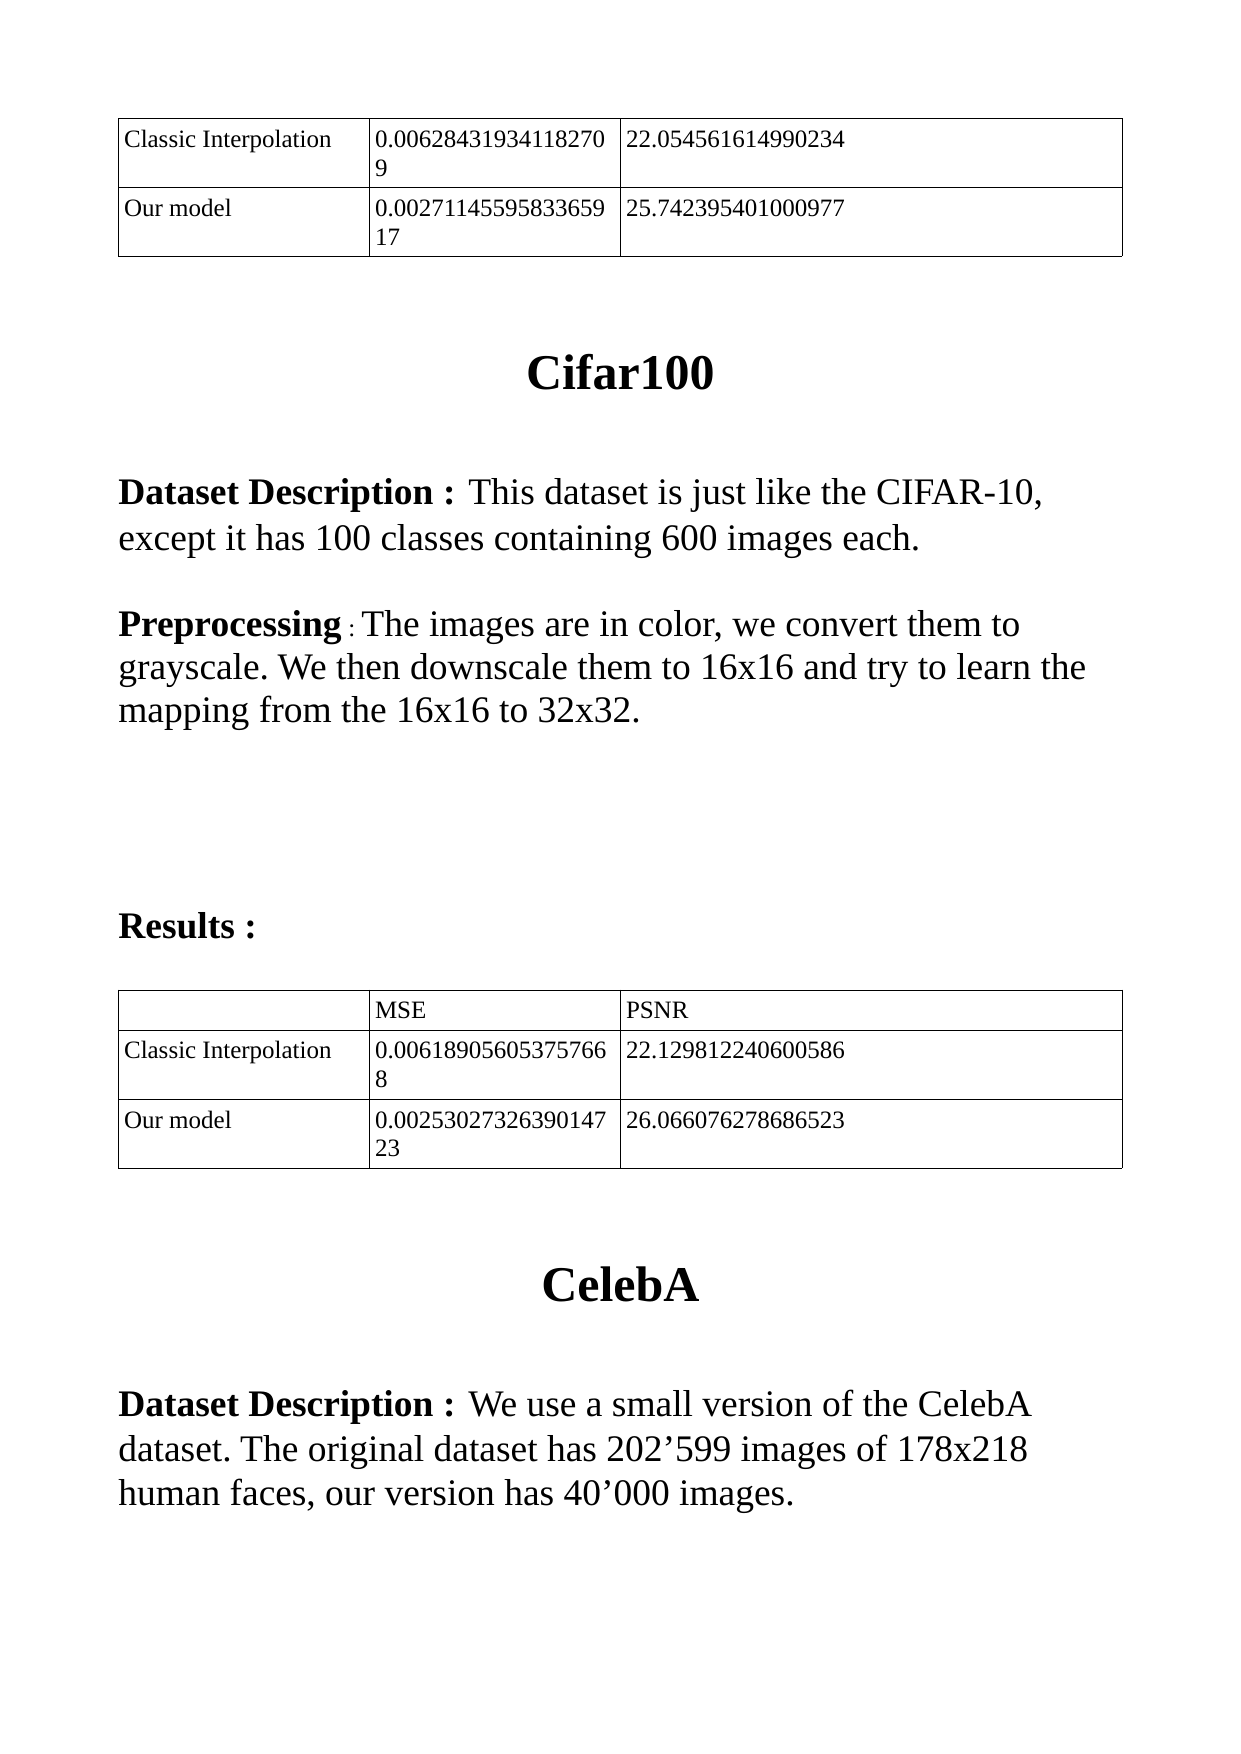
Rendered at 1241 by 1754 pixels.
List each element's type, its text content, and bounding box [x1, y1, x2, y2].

table_cell Our model [119, 1100, 369, 1168]
table_cell Our model [119, 188, 369, 256]
table_cell 26.066076278686523 [621, 1100, 1122, 1168]
table_cell 22.129812240600586 [621, 1031, 1122, 1099]
table_cell 0.0025302732639014723 [370, 1100, 620, 1168]
table_header MSE [370, 991, 620, 1030]
table_header [119, 991, 369, 1030]
table_header PSNR [621, 991, 1122, 1030]
text Results : [118, 903, 1122, 946]
text CelebA [118, 1254, 1122, 1312]
text Preprocessing : The images are in color, we convert them to grayscale. We then downscale them to 16x16 and try to learn the mapping from the 16x16 to 32x32. [118, 601, 1122, 731]
text Dataset Description : This dataset is just like the CIFAR-10, except it has 100 classes containing 600 images each. [118, 458, 1122, 558]
text Cifar100 [118, 343, 1122, 400]
table_cell Classic Interpolation [119, 1031, 369, 1099]
text Dataset Description : We use a small version of the CelebA dataset. The original dataset has 202’599 images of 178x218 human faces, our version has 40’000 images. [118, 1369, 1122, 1513]
table_cell 0.006189056053757668 [370, 1031, 620, 1099]
table_cell 22.054561614990234 [621, 119, 1122, 187]
table_cell 0.006284319341182709 [370, 119, 620, 187]
table_cell 25.742395401000977 [621, 188, 1122, 256]
table_cell Classic Interpolation [119, 119, 369, 187]
table_cell 0.0027114559583365917 [370, 188, 620, 256]
